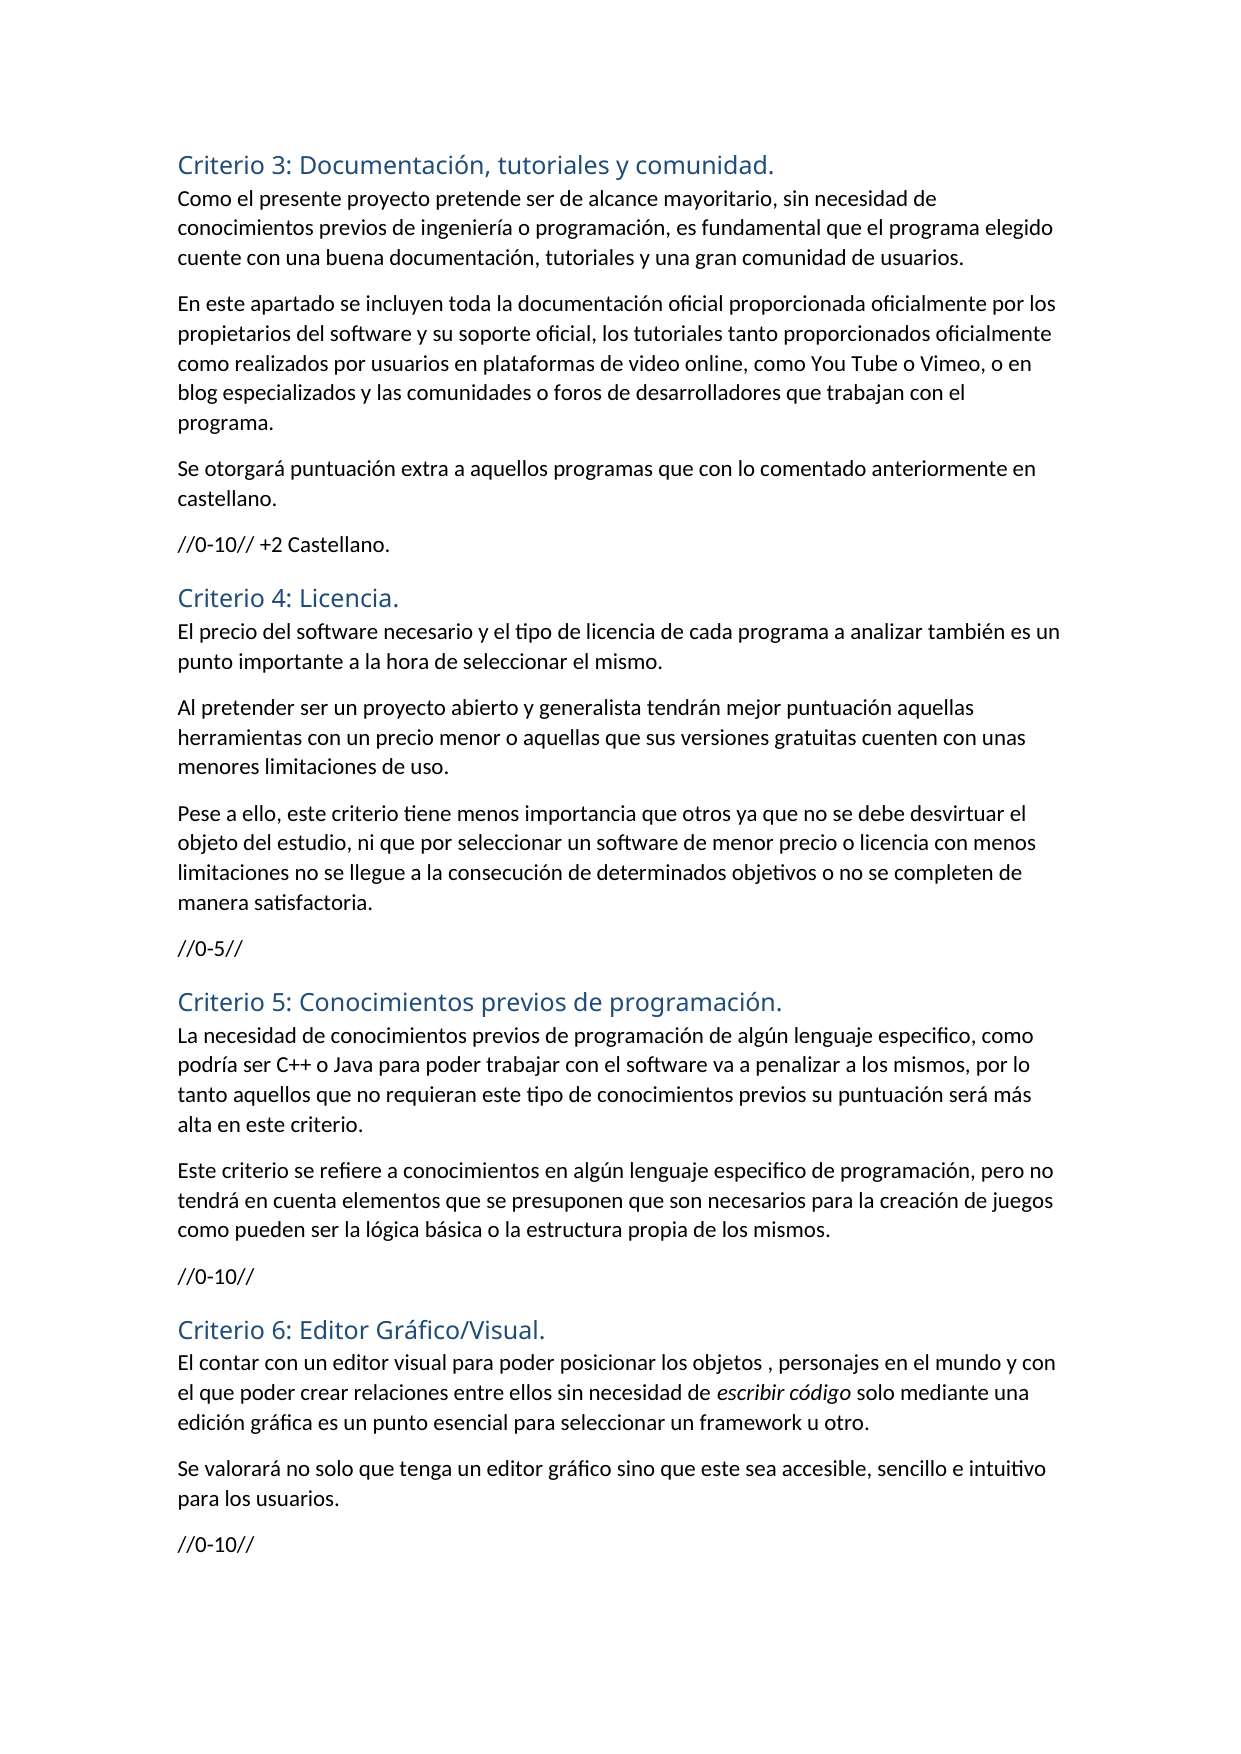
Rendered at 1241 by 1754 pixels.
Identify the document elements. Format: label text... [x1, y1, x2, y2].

text //0-10// [177, 1262, 1063, 1290]
text Se valorará no solo que tenga un editor gráfico sino que este sea accesible, sencillo e intuitivo para los usuarios. [177, 1454, 1063, 1512]
text Este criterio se refiere a conocimientos en algún lenguaje especifico de programación, pero no tendrá en cuenta elementos que se presuponen que son necesarios para la creación de juegos como pueden ser la lógica básica o la estructura propia de los mismos. [177, 1156, 1063, 1244]
text //0-10// +2 Castellano. [177, 531, 1063, 558]
subtitle Criterio 4: Licencia. [177, 581, 1063, 615]
text Como el presente proyecto pretende ser de alcance mayoritario, sin necesidad de conocimientos previos de ingeniería o programación, es fundamental que el programa elegido cuente con una buena documentación, tutoriales y una gran comunidad de usuarios. [177, 184, 1063, 271]
text //0-5// [177, 934, 1063, 962]
text Pese a ello, este criterio tiene menos importancia que otros ya que no se debe desvirtuar el objeto del estudio, ni que por seleccionar un software de menor precio o licencia con menos limitaciones no se llegue a la consecución de determinados objetivos o no se completen de manera satisfactoria. [177, 799, 1063, 916]
subtitle Criterio 5: Conocimientos previos de programación. [177, 985, 1063, 1019]
text La necesidad de conocimientos previos de programación de algún lenguaje especifico, como podría ser C++ o Java para poder trabajar con el software va a penalizar a los mismos, por lo tanto aquellos que no requieran este tipo de conocimientos previos su puntuación será más alta en este criterio. [177, 1021, 1063, 1138]
text El contar con un editor visual para poder posicionar los objetos , personajes en el mundo y con el que poder crear relaciones entre ellos sin necesidad de escribir código solo mediante una edición gráfica es un punto esencial para seleccionar un framework u otro. [177, 1348, 1063, 1436]
text En este apartado se incluyen toda la documentación oficial proporcionada oficialmente por los propietarios del software y su soporte oficial, los tutoriales tanto proporcionados oficialmente como realizados por usuarios en plataformas de video online, como You Tube o Vimeo, o en blog especializados y las comunidades o foros de desarrolladores que trabajan con el programa. [177, 289, 1063, 436]
text El precio del software necesario y el tipo de licencia de cada programa a analizar también es un punto importante a la hora de seleccionar el mismo. [177, 617, 1063, 675]
text Se otorgará puntuación extra a aquellos programas que con lo comentado anteriormente en castellano. [177, 454, 1063, 512]
text //0-10// [177, 1530, 1063, 1558]
subtitle Criterio 6: Editor Gráfico/Visual. [177, 1312, 1063, 1347]
subtitle Criterio 3: Documentación, tutoriales y comunidad. [177, 148, 1063, 182]
text Al pretender ser un proyecto abierto y generalista tendrán mejor puntuación aquellas herramientas con un precio menor o aquellas que sus versiones gratuitas cuenten con unas menores limitaciones de uso. [177, 693, 1063, 781]
